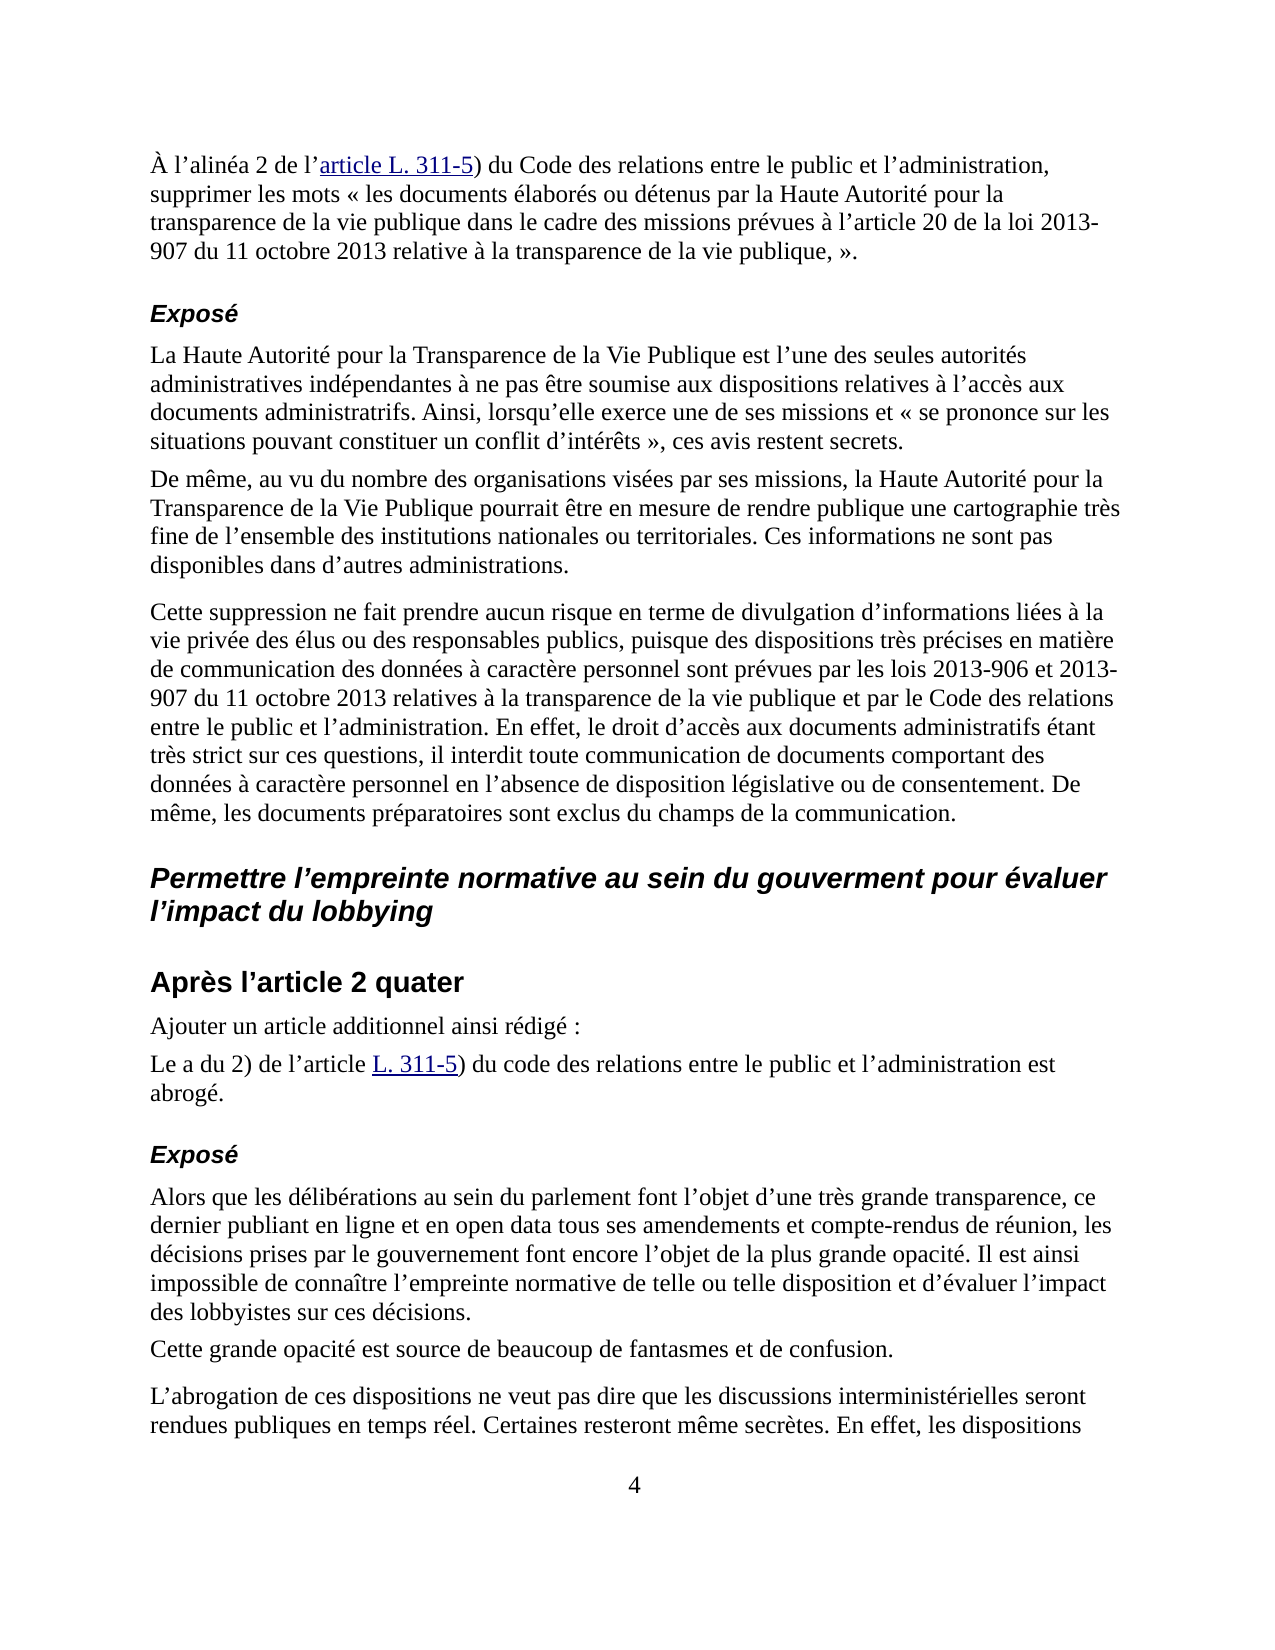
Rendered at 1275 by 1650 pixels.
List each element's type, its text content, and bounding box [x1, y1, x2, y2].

text Cette grande opacité est source de beaucoup de fantasmes et de confusion. [150, 1334, 1125, 1363]
subtitle Exposé [150, 299, 1125, 327]
text L’abrogation de ces dispositions ne veut pas dire que les discussions interministérielles seront rendues publiques en temps réel. Certaines resteront même secrètes. En effet, les dispositions [150, 1381, 1125, 1438]
subtitle Après l’article 2 quater [150, 965, 1125, 999]
text Le a du 2) de l’article L. 311-5) du code des relations entre le public et l’administration est abrogé. [150, 1049, 1125, 1107]
text À l’alinéa 2 de l’article L. 311-5) du Code des relations entre le public et l’administration, supprimer les mots « les documents élaborés ou détenus par la Haute Autorité pour la transparence de la vie publique dans le cadre des missions prévues à l’article 20 de la loi 2013-907 du 11 octobre 2013 relative à la transparence de la vie publique, ». [150, 150, 1125, 265]
subtitle Permettre l’empreinte normative au sein du gouverment pour évaluer l’impact du lobbying [150, 861, 1125, 928]
text Cette suppression ne fait prendre aucun risque en terme de divulgation d’informations liées à la vie privée des élus ou des responsables publics, puisque des dispositions très précises en matière de communication des données à caractère personnel sont prévues par les lois 2013-906 et 2013-907 du 11 octobre 2013 relatives à la transparence de la vie publique et par le Code des relations entre le public et l’administration. En effet, le droit d’accès aux documents administratifs étant très strict sur ces questions, il interdit toute communication de documents comportant des données à caractère personnel en l’absence de disposition législative ou de consentement. De même, les documents préparatoires sont exclus du champs de la communication. [150, 597, 1125, 827]
text De même, au vu du nombre des organisations visées par ses missions, la Haute Autorité pour la Transparence de la Vie Publique pourrait être en mesure de rendre publique une cartographie très fine de l’ensemble des institutions nationales ou territoriales. Ces informations ne sont pas disponibles dans d’autres administrations. [150, 464, 1125, 579]
text Ajouter un article additionnel ainsi rédigé : [150, 1011, 1125, 1040]
text La Haute Autorité pour la Transparence de la Vie Publique est l’une des seules autorités administratives indépendantes à ne pas être soumise aux dispositions relatives à l’accès aux documents administratrifs. Ainsi, lorsqu’elle exerce une de ses missions et « se prononce sur les situations pouvant constituer un conflit d’intérêts », ces avis restent secrets. [150, 340, 1125, 455]
text Alors que les délibérations au sein du parlement font l’objet d’une très grande transparence, ce dernier publiant en ligne et en open data tous ses amendements et compte-rendus de réunion, les décisions prises par le gouvernement font encore l’objet de la plus grande opacité. Il est ainsi impossible de connaître l’empreinte normative de telle ou telle disposition et d’évaluer l’impact des lobbyistes sur ces décisions. [150, 1182, 1125, 1325]
subtitle Exposé [150, 1141, 1125, 1169]
